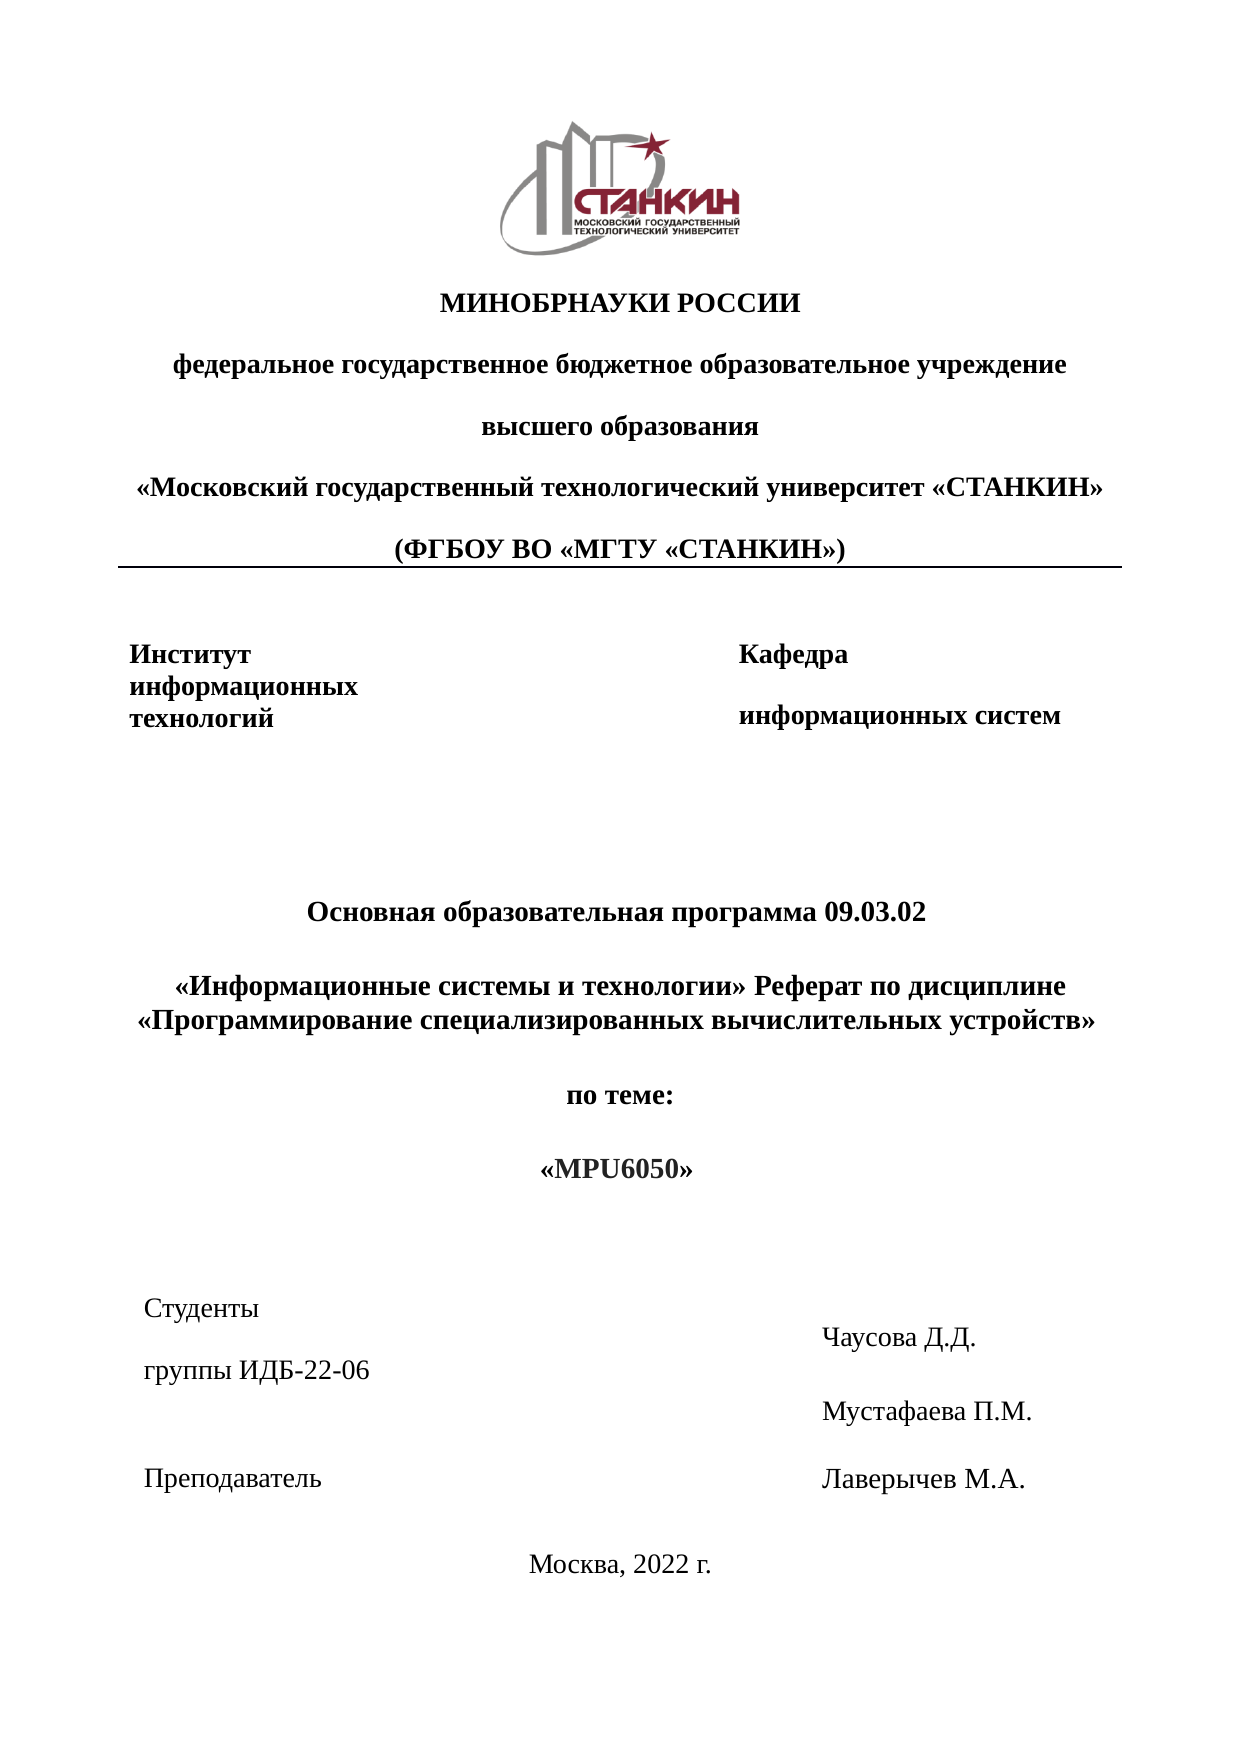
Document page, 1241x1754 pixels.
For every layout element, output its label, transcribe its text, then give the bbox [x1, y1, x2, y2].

table_header Институт информационных технологий [118, 626, 601, 757]
picture [498, 118, 742, 257]
text «Московский государственный технологический университет «СТАНКИН» [118, 470, 1122, 503]
text «MPU6050» [118, 1152, 1122, 1185]
text Основная образовательная программа 09.03.02 [118, 894, 1122, 927]
table_header Чаусова Д.Д. Мустафаева П.М. [811, 1280, 1108, 1450]
table_header Кафедра информационных систем [601, 626, 1093, 757]
table_cell Лаверычев М.А. [811, 1450, 1108, 1518]
table_cell Преподаватель [133, 1450, 811, 1518]
table_header Студенты группы ИДБ-22-06 [133, 1280, 811, 1450]
text федеральное государственное бюджетное образовательное учреждение [118, 347, 1122, 379]
text (ФГБОУ ВО «МГТУ «СТАНКИН») [118, 532, 1122, 566]
text МИНОБРНАУКИ РОССИИ [118, 286, 1122, 318]
text по теме: [118, 1077, 1122, 1110]
text Москва, 2022 г. [118, 1547, 1122, 1579]
text «Информационные системы и технологии» Реферат по дисциплине «Программирование специализированных вычислительных устройств» [118, 968, 1122, 1036]
text высшего образования [118, 409, 1122, 441]
